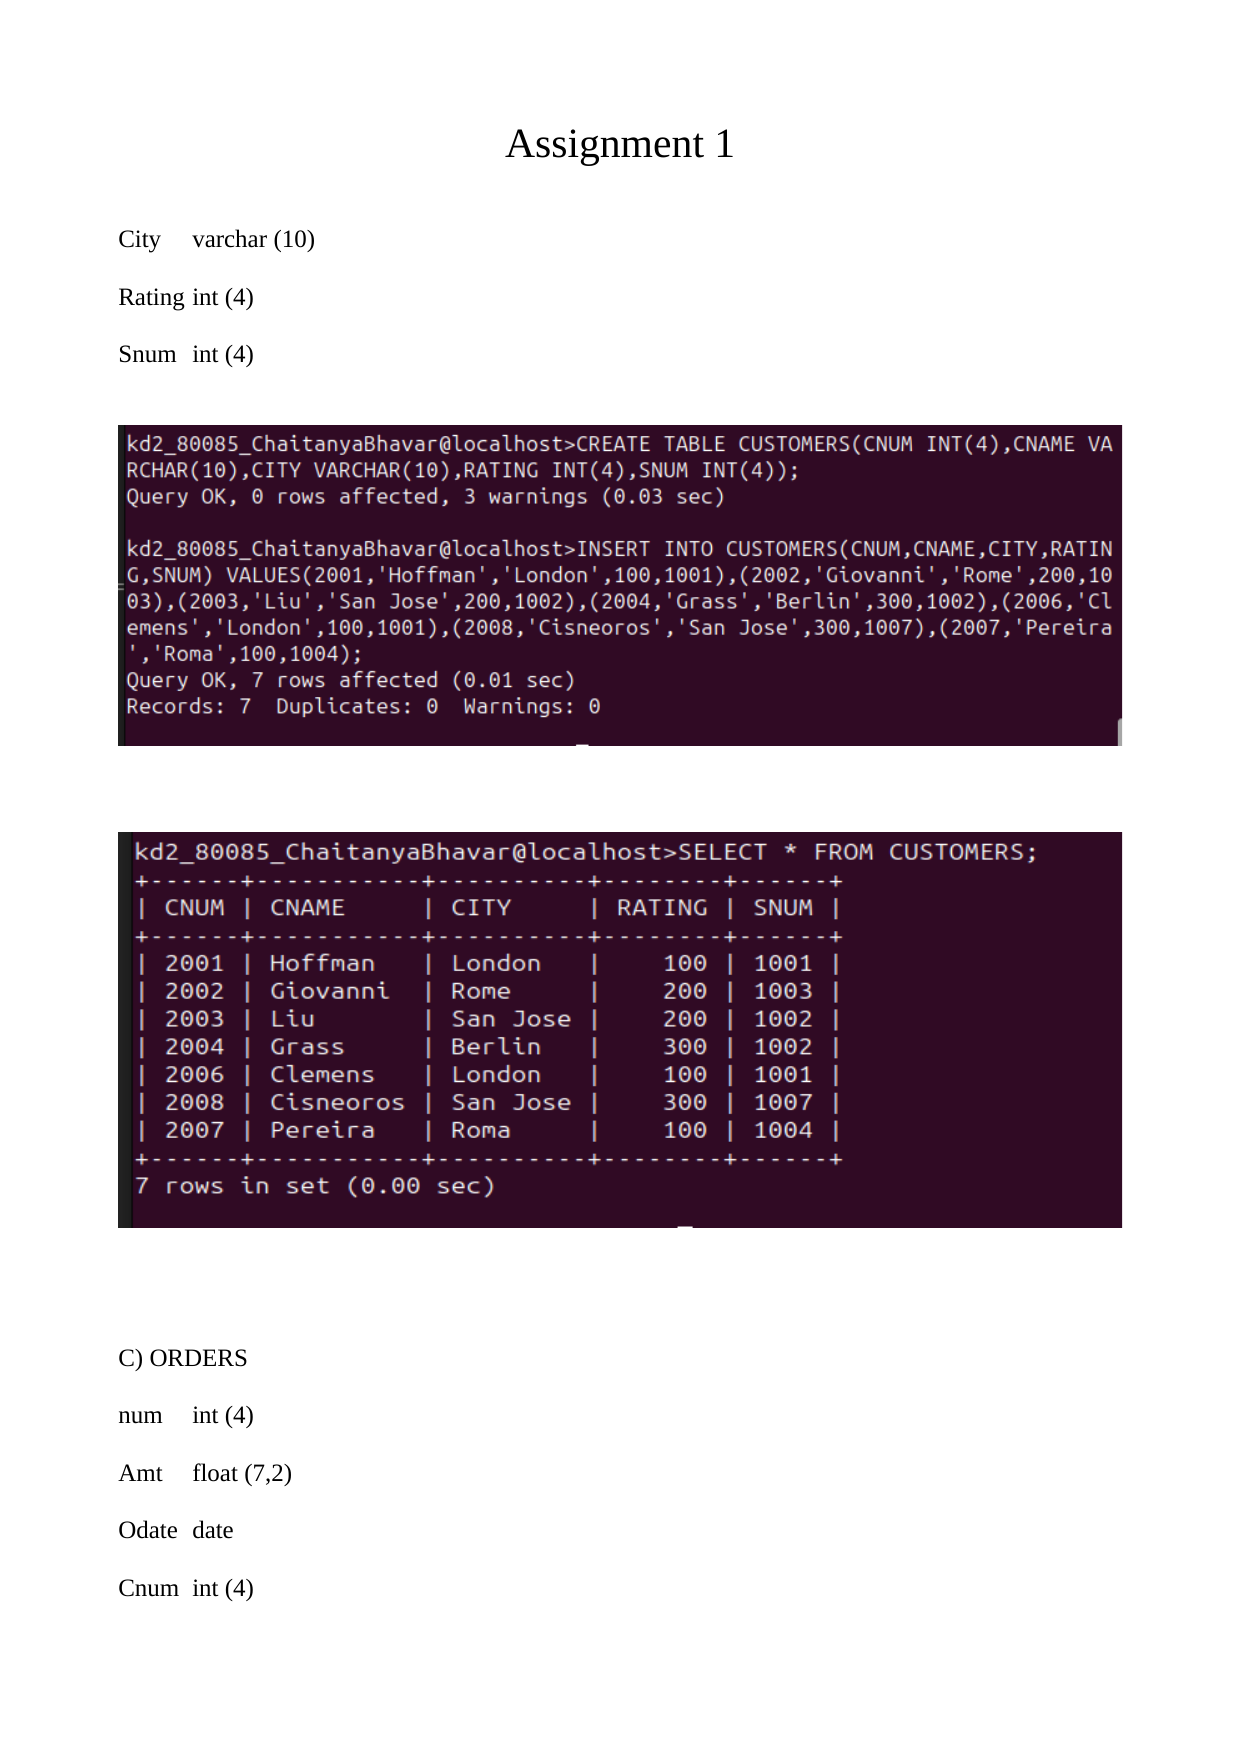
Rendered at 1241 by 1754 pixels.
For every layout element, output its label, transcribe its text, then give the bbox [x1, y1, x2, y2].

text Amt float (7,2) [118, 1458, 1122, 1486]
text Rating int (4) [118, 282, 1122, 311]
text C) ORDERS [118, 1343, 1122, 1371]
picture [118, 832, 1123, 1228]
text Odate date [118, 1515, 1122, 1544]
text Snum int (4) [118, 339, 1122, 368]
text num int (4) [118, 1400, 1122, 1429]
text Cnum int (4) [118, 1573, 1122, 1601]
picture [118, 425, 1123, 746]
text City varchar (10) [118, 224, 1122, 253]
